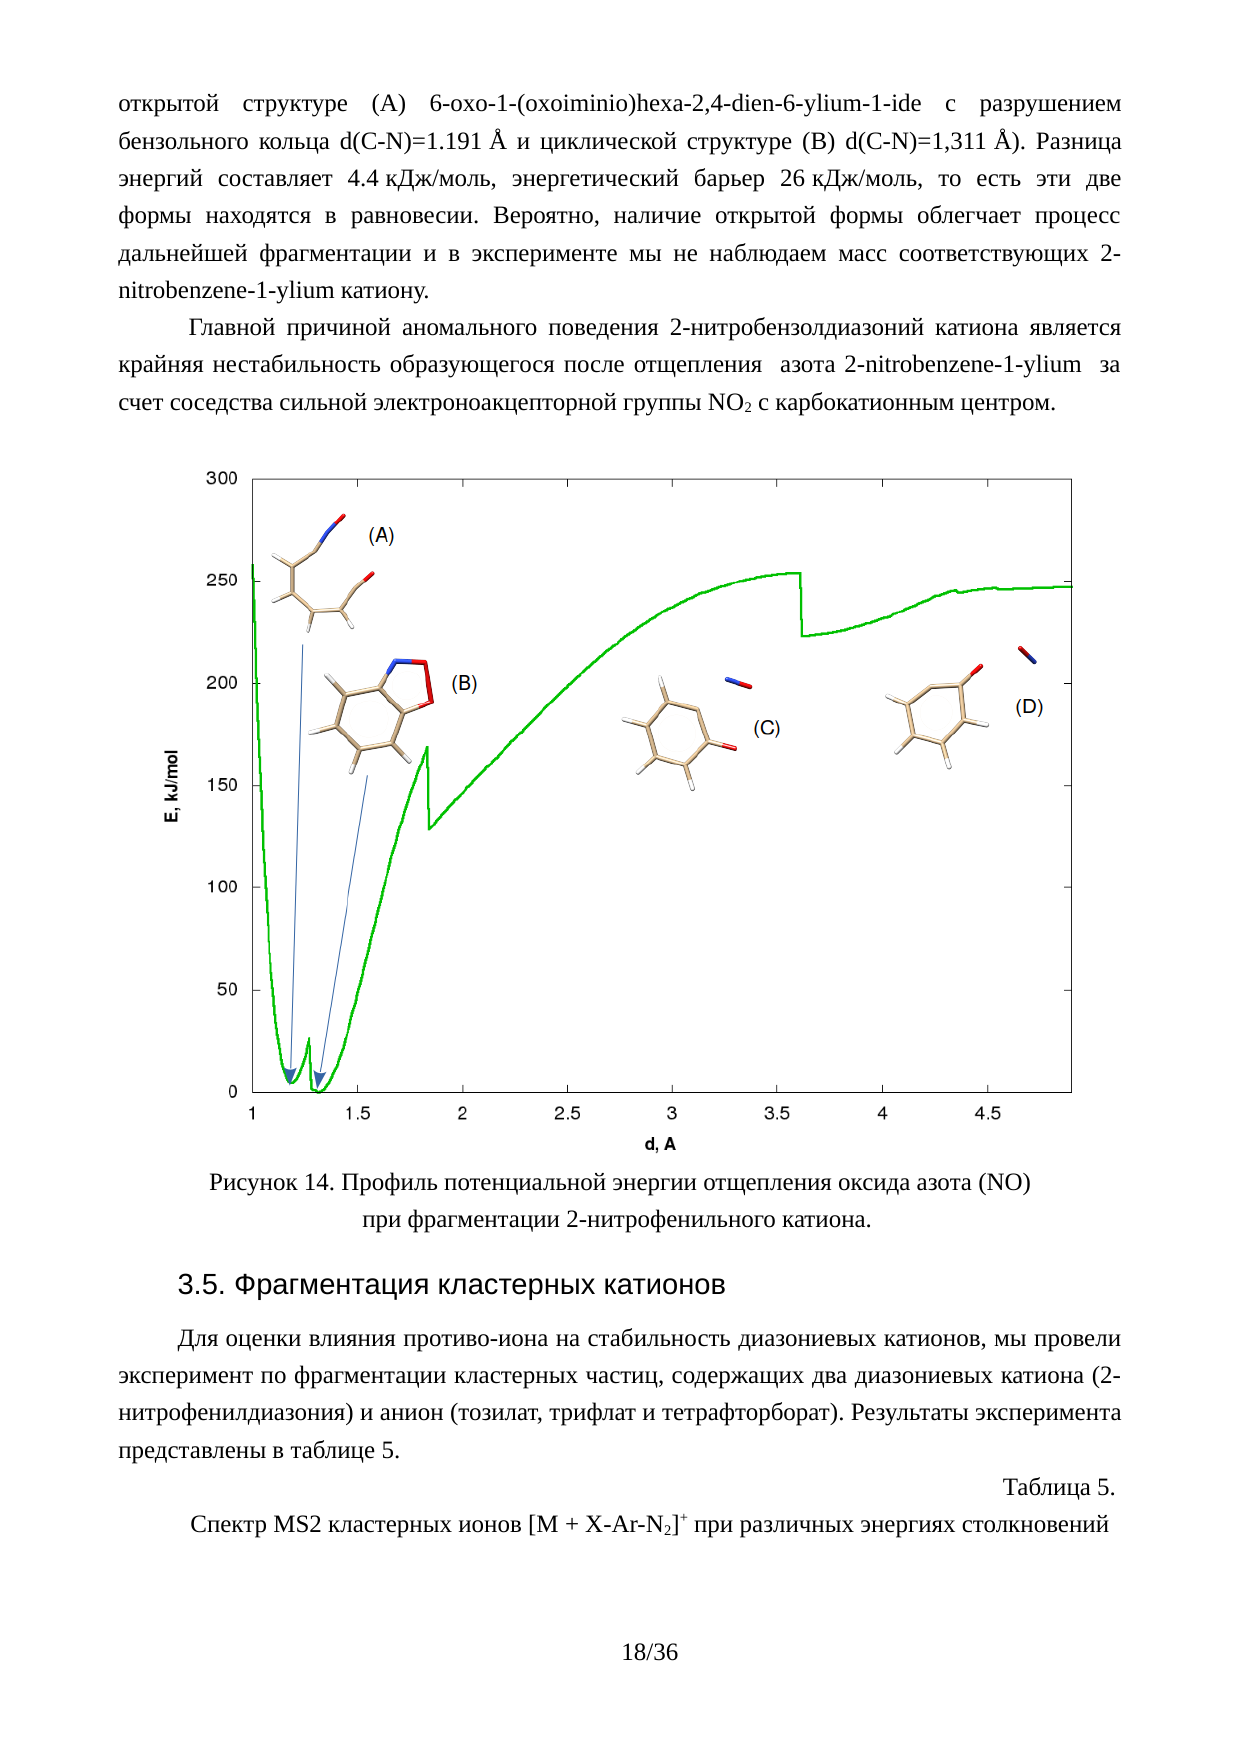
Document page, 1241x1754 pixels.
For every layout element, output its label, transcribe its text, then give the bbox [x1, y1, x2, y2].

text при фрагментации 2-нитрофенильного катиона. [118, 1204, 1122, 1233]
picture [153, 461, 1087, 1159]
text Главной причиной аномального поведения 2-нитробензолдиазоний катиона является крайняя нестабильность образующегося после отщепления азота 2-nitrobenzene-1-ylium за счет соседства сильной электроноакцепторной группы NO2 с карбокатионным центром. [118, 312, 1122, 416]
text Рисунок 14. Профиль потенциальной энергии отщепления оксида азота (NO) [118, 1167, 1122, 1196]
subtitle 3.5. Фрагментация кластерных катионов [177, 1267, 1122, 1300]
text открытой структуре (А) 6-oxo-1-(oxoiminio)hexa-2,4-dien-6-ylium-1-ide с разрушением бензольного кольца d(C-N)=1.191 Å и циклической структуре (B) d(C-N)=1,311 Å). Разница энергий составляет 4.4 кДж/моль, энергетический барьер 26 кДж/моль, то есть эти две формы находятся в равновесии. Вероятно, наличие открытой формы облегчает процесс дальнейшей фрагментации и в эксперименте мы не наблюдаем масс соответствующих 2-nitrobenzene-1-ylium катиону. [118, 88, 1122, 304]
text Таблица 5. [118, 1472, 1122, 1501]
text Спектр MS2 кластерных ионов [M + X-Ar-N2]+ при различных энергиях столкновений [118, 1509, 1122, 1538]
text Для оценки влияния противо-иона на стабильность диазониевых катионов, мы провели эксперимент по фрагментации кластерных частиц, содержащих два диазониевых катиона (2-нитрофенилдиазония) и анион (тозилат, трифлат и тетрафторборат). Результаты эксперимента представлены в таблице 5. [118, 1323, 1122, 1463]
